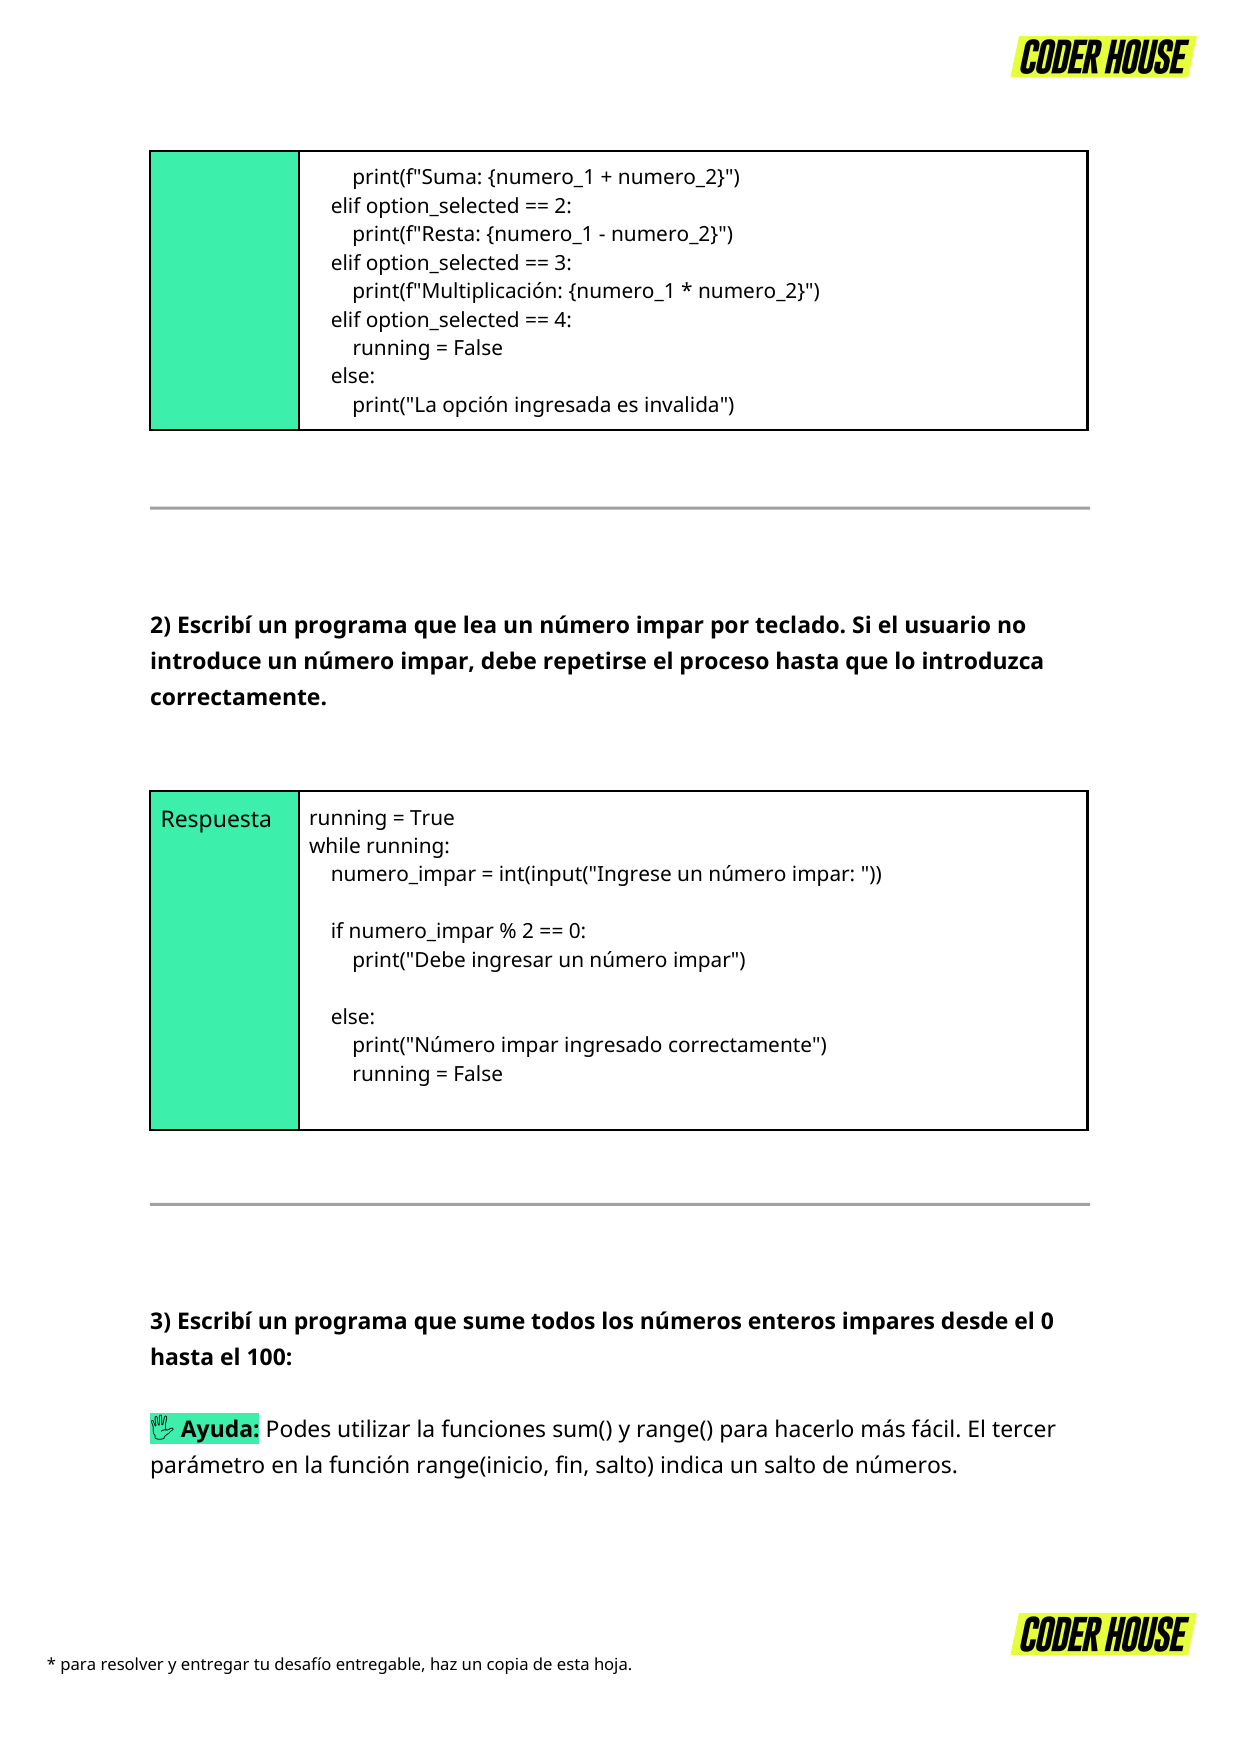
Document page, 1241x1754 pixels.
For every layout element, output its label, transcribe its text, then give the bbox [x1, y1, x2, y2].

table_header print(f"Suma: {numero_1 + numero_2}") elif option_selected == 2: print(f"Resta: {numero_1 - numero_2}") elif option_selected == 3: print(f"Multiplicación: {numero_1 * numero_2}") elif option_selected == 4: running = False else: print("La opción ingresada es invalida") [300, 152, 1086, 429]
picture [1006, 1607, 1201, 1662]
table_header Respuesta [151, 792, 298, 1129]
text 3) Escribí un programa que sume todos los números enteros impares desde el 0 hasta el 100: [150, 1305, 1090, 1372]
table_header [151, 152, 298, 429]
text 🖐 Ayuda: Podes utilizar la funciones sum() y range() para hacerlo más fácil. El tercer parámetro en la función range(inicio, fin, salto) indica un salto de números. [150, 1413, 1090, 1480]
table_header running = True while running: numero_impar = int(input("Ingrese un número impar: ")) if numero_impar % 2 == 0: print("Debe ingresar un número impar") else: print("Número impar ingresado correctamente") running = False [300, 792, 1086, 1129]
text 2) Escribí un programa que lea un número impar por teclado. Si el usuario no introduce un número impar, debe repetirse el proceso hasta que lo introduzca correctamente. [150, 609, 1090, 712]
picture [1006, 29, 1201, 84]
